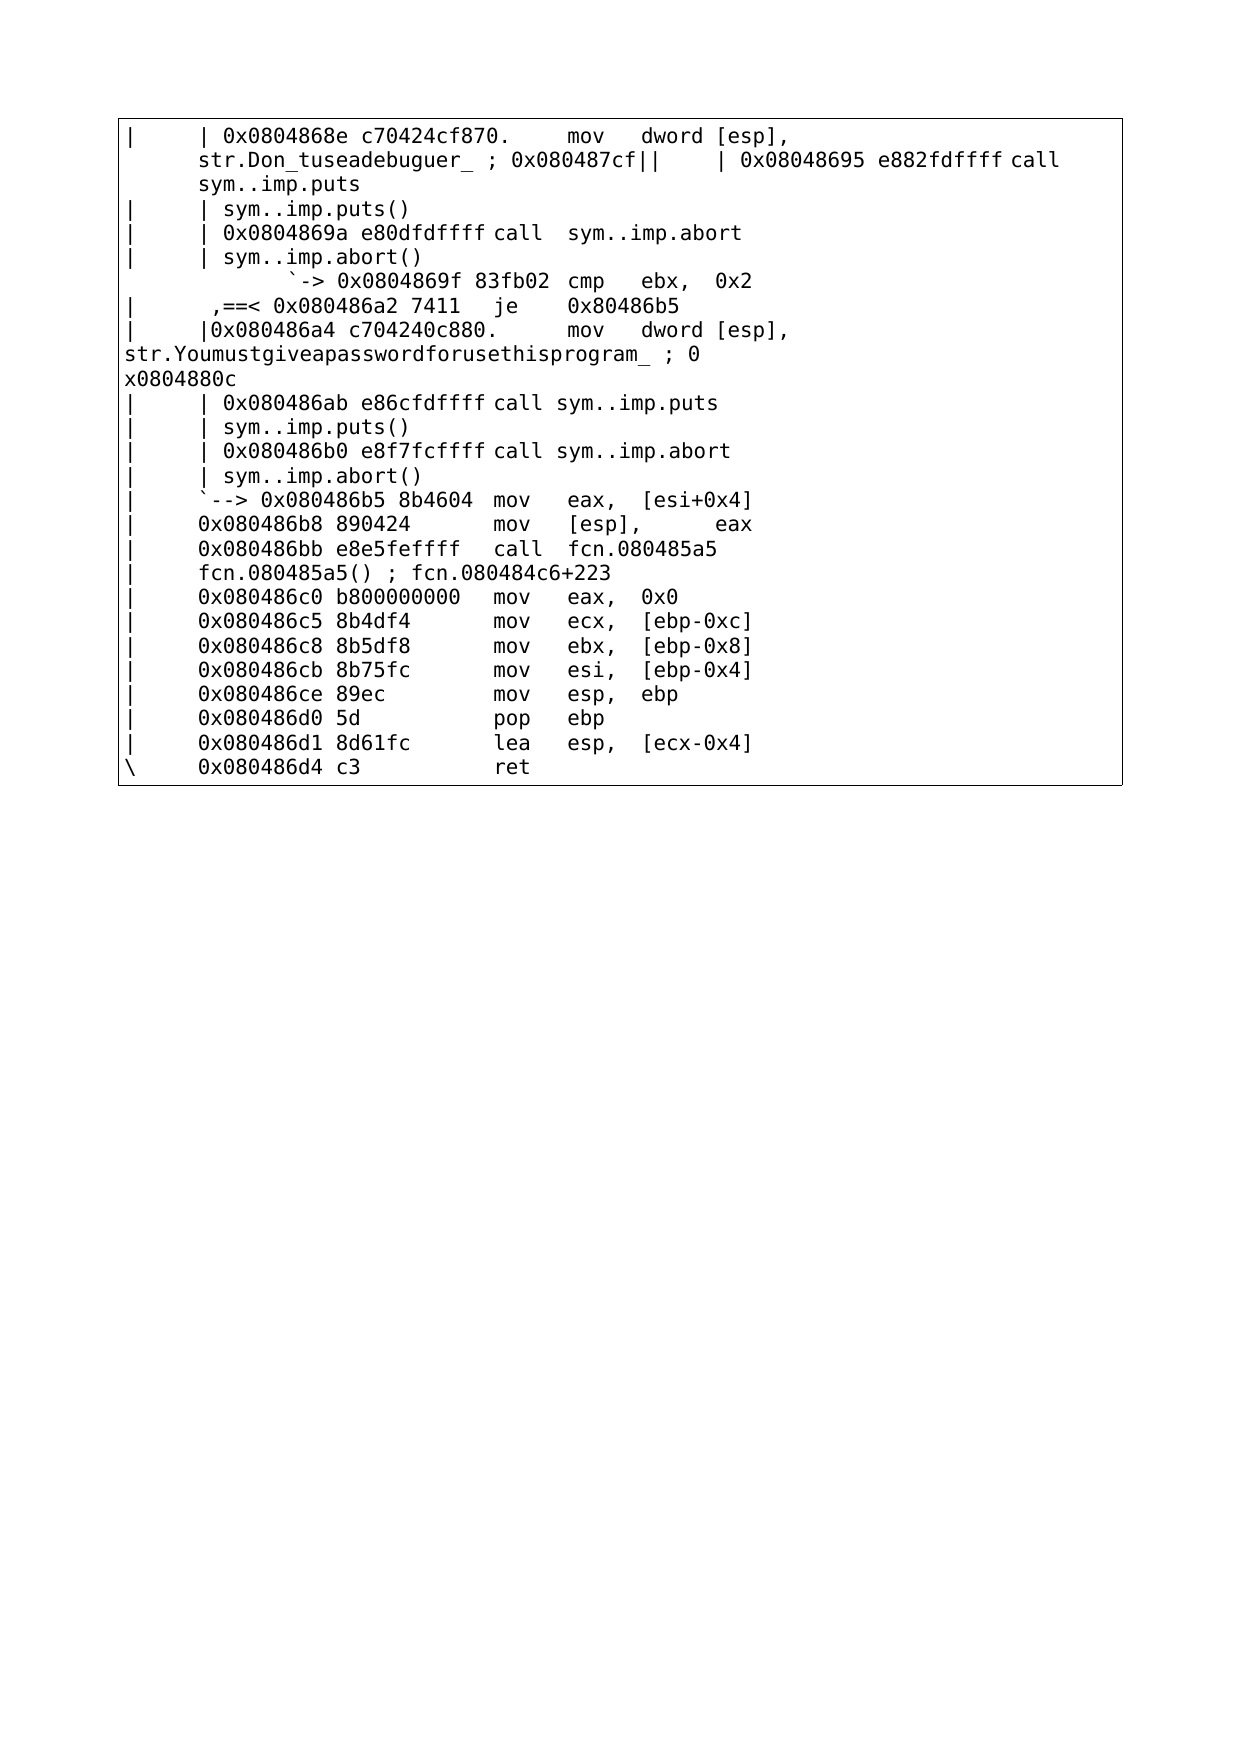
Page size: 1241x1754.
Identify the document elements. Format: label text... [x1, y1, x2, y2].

table_header | | 0x0804868e c70424cf870. mov dword [esp], str.Don_tuseadebuguer_ ; 0x080487cf|| | 0x08048695 e882fdffff call sym..imp.puts | | sym..imp.puts() | | 0x0804869a e80dfdffff call sym..imp.abort | | sym..imp.abort() `-> 0x0804869f 83fb02 cmp ebx, 0x2 | ,==< 0x080486a2 7411 je 0x80486b5 | |0x080486a4 c704240c880. mov dword [esp], str.Youmustgiveapasswordforusethisprogram_ ; 0 x0804880c | | 0x080486ab e86cfdffff call sym..imp.puts | | sym..imp.puts() | | 0x080486b0 e8f7fcffff call sym..imp.abort | | sym..imp.abort() | `--> 0x080486b5 8b4604 mov eax, [esi+0x4] | 0x080486b8 890424 mov [esp], eax | 0x080486bb e8e5feffff call fcn.080485a5 | fcn.080485a5() ; fcn.080484c6+223 | 0x080486c0 b800000000 mov eax, 0x0 | 0x080486c5 8b4df4 mov ecx, [ebp-0xc] | 0x080486c8 8b5df8 mov ebx, [ebp-0x8] | 0x080486cb 8b75fc mov esi, [ebp-0x4] | 0x080486ce 89ec mov esp, ebp | 0x080486d0 5d pop ebp | 0x080486d1 8d61fc lea esp, [ecx-0x4] \ 0x080486d4 c3 ret [119, 119, 1122, 785]
